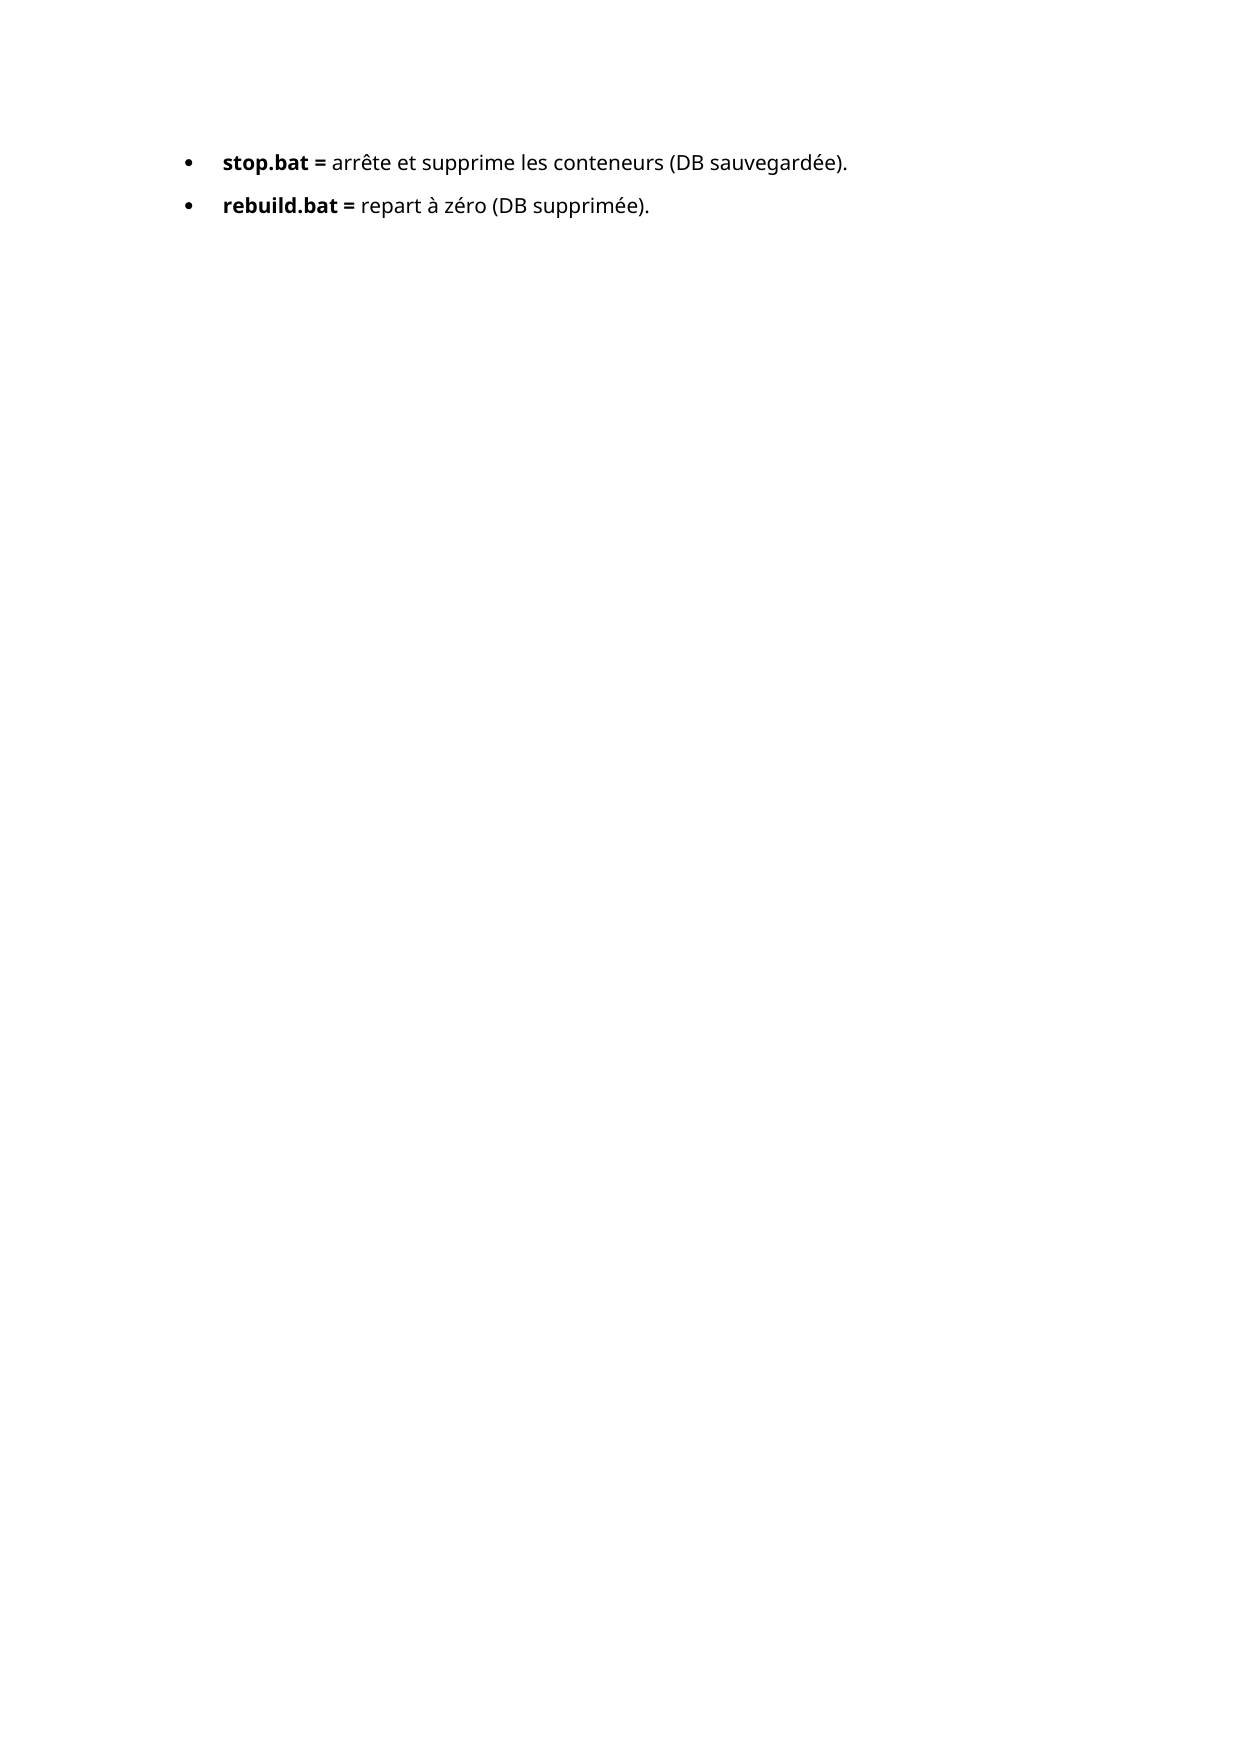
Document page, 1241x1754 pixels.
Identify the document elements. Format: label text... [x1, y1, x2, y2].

list stop.bat = arrête et supprime les conteneurs (DB sauvegardée). [185, 148, 1093, 176]
list rebuild.bat = repart à zéro (DB supprimée). [185, 191, 1093, 220]
